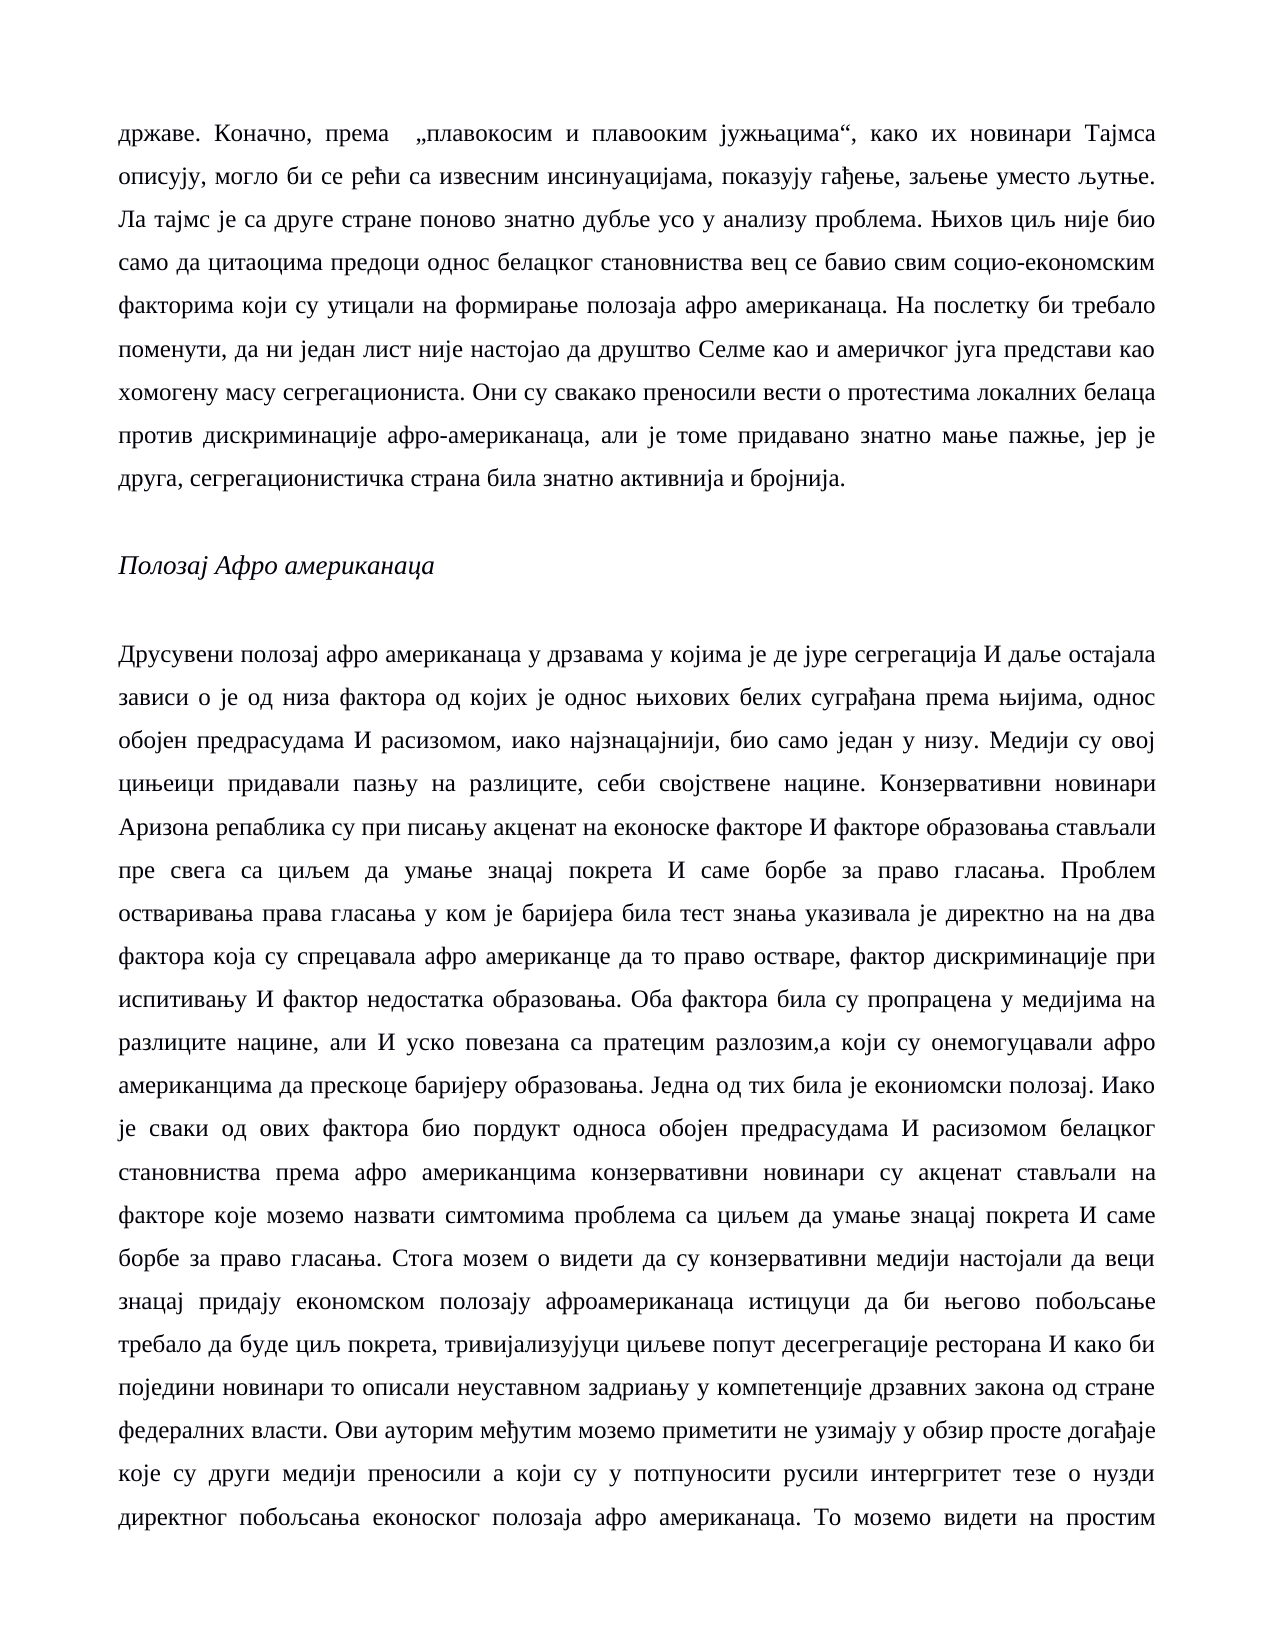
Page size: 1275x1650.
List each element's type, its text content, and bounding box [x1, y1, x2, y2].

text Полозај Афро американаца [118, 549, 1157, 581]
text државе. Коначно, према „плавокосим и плавооким јужњацима“, како их новинари Тајмса описују, могло би се рећи са извесним инсинуацијама, показују гађење, заљење уместо љутње. Ла тајмс је са друге стране поново знатно дубље усо у анализу проблема. Њихов циљ није био само да цитаоцима предоци однос белацког становниства вец се бавио свим социо-економским факторима који су утицали на формирање полозаја афро американаца. На послетку би требало поменути, да ни један лист није настојао да друштво Селме као и америчког југа представи као хомогену масу сегрегациониста. Они су свакако преносили вести о протестима локалних белаца против дискриминације афро-американаца, али је томе придавано знатно мање пажње, јер је друга, сегрегационистичка страна била знатно активнија и бројнија. [118, 118, 1157, 492]
text Друсyвени полозај афро американаца у дрзавама у којима је де јуре сегрегација И даље остајала зависи о је од низа фактора од којих је однос њихових белих суграђана према њијима, однос обојен предрасудама И расизомом, иако најзнацајнији, био само један у низу. Медији су овој цињеици придавали пазњу на разлиците, себи својствене нацине. Конзервативни новинари Аризона репаблика су при писању акценат на еконоске факторе И факторе образовања стављали пре свега са циљем да умање знацај покрета И саме борбе за право гласања. Проблем остваривања права гласања у ком је баријера била тест знања указивала је директно на на два фактора која су спрецавала афро американце да то право остваре, фактор дискриминације при испитивању И фактор недостатка образовања. Оба фактора била су пропрацена у медијима на разлиците нацине, али И уско повезана са пратецим разлозим,а који су онемогуцавали афро американцима да прескоце баријеру образовања. Једна од тих била је екониомски полозај. Иако је сваки од ових фактора био пордукт односа обојен предрасудама И расизомом белацког становниства према афро американцима конзервативни новинари су акценат стављали на факторе које моземо назвати симтомима проблема са циљем да умање знацај покрета И саме борбе за право гласања. Стога мозем о видети да су конзервативни медији настојали да веци знацај придају економском полозају афроамериканаца истицуци да би његово побољсање требало да буде циљ покрета, тривијализујуци циљеве попут десегрегације ресторана И како би поједини новинари то описали неуставном задриању у компетенције дрзавних закона од стране федералних власти. Ови ауторим међутим моземо приметити не узимају у обзир просте догађаје које су други медији преносили а који су у потпуносити русили интергритет тезе о нузди директног побољсања еконоског полозаја афро американаца. То моземо видети на простим [118, 639, 1157, 1530]
